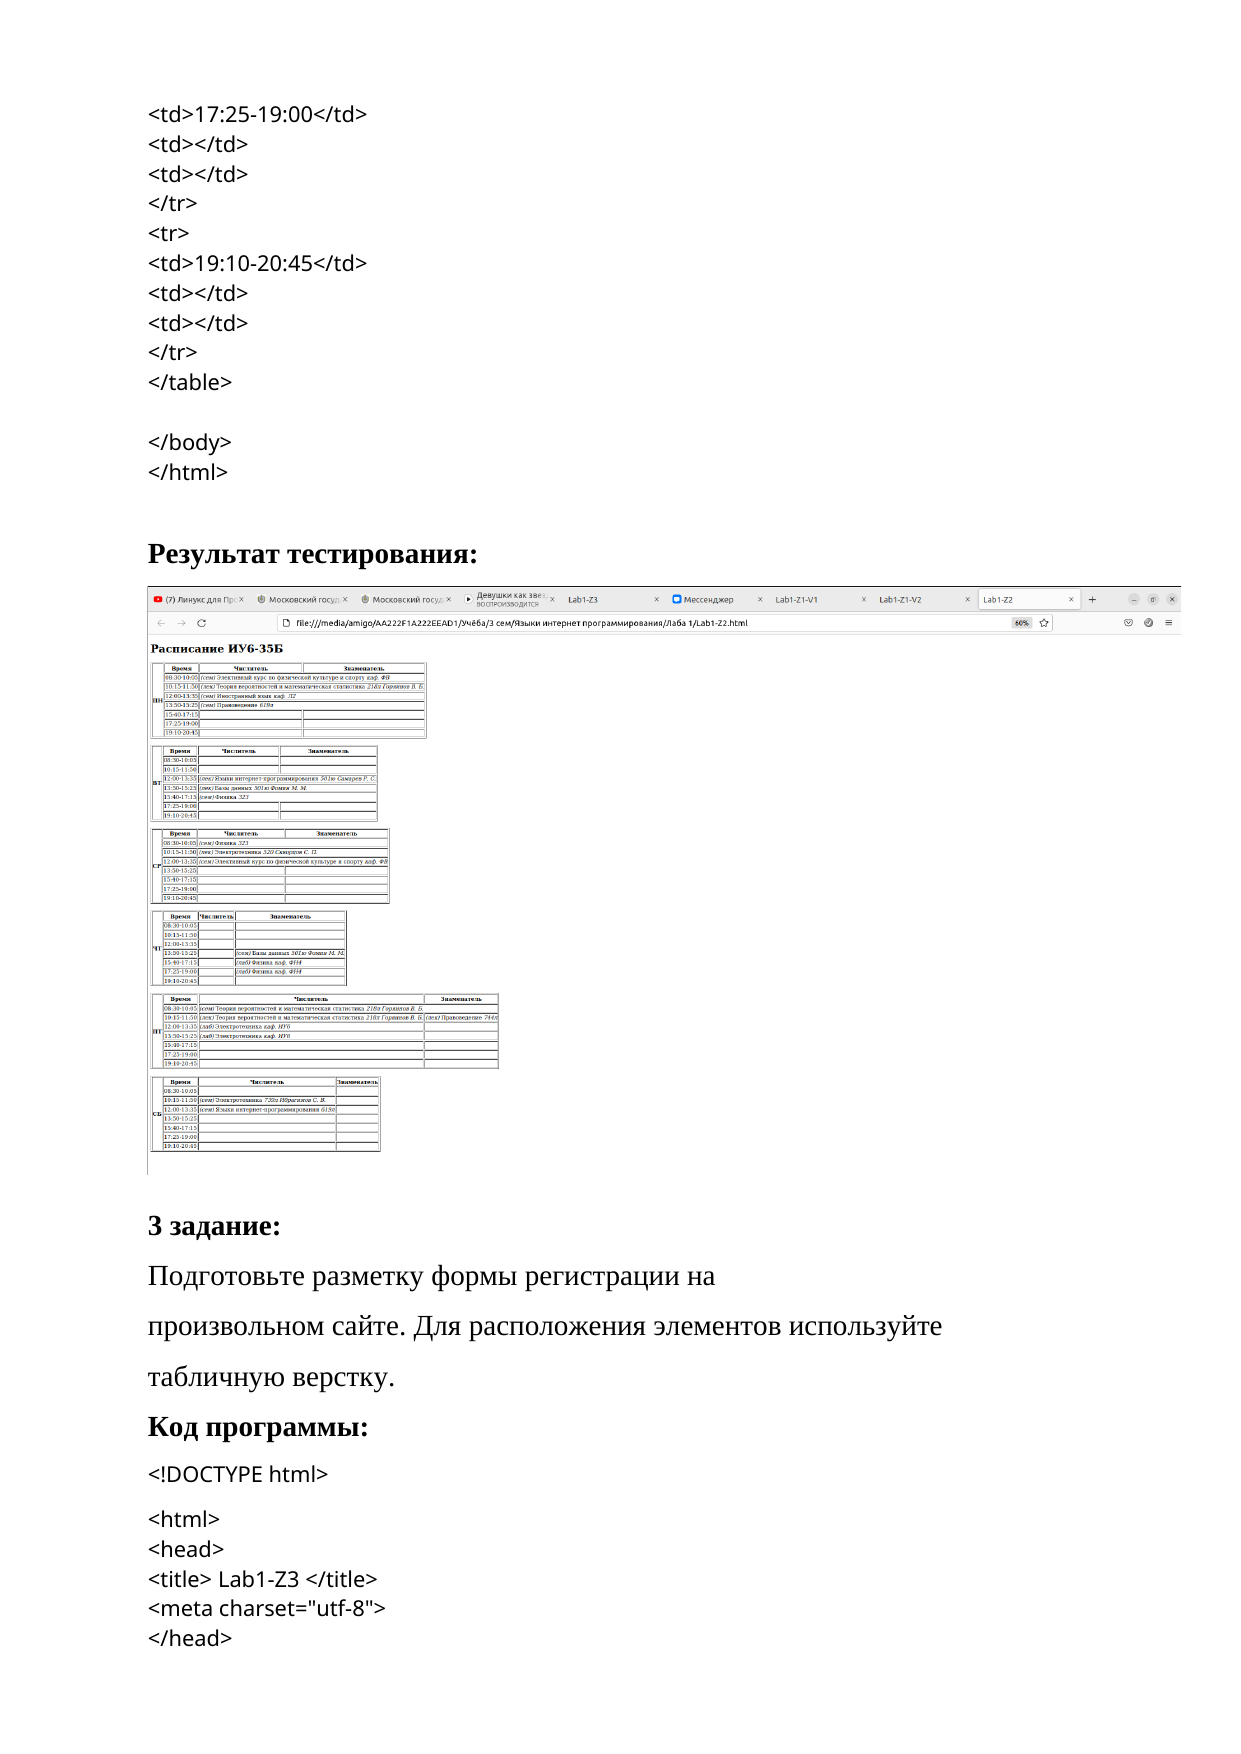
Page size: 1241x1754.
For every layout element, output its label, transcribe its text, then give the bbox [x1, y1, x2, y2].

text <td>17:25-19:00</td> [148, 99, 1181, 129]
text <td></td> [148, 129, 1181, 159]
text </tr> [148, 188, 1181, 218]
text <tr> [148, 218, 1181, 248]
text <td></td> [148, 308, 1181, 337]
picture [147, 586, 1182, 1175]
text </body> [148, 427, 1181, 456]
text <td></td> [148, 278, 1181, 308]
text Код программы: [148, 1409, 1181, 1443]
text Подготовьте разметку формы регистрации на произвольном сайте. Для расположения элементов используйте табличную верстку. [148, 1258, 1181, 1392]
text <td>19:10-20:45</td> [148, 248, 1181, 278]
text </tr> [148, 337, 1181, 367]
text Результат тестирования: [148, 537, 1181, 570]
text <html> [148, 1504, 1181, 1534]
text <head> [148, 1534, 1181, 1564]
text <meta charset="utf-8"> [148, 1593, 1181, 1623]
text </head> [148, 1623, 1181, 1653]
text <!DOCTYPE html> [148, 1459, 1181, 1489]
text </table> [148, 367, 1181, 397]
text 3 задание: [148, 1175, 1181, 1241]
text <title> Lab1-Z3 </title> [148, 1564, 1181, 1593]
text <td></td> [148, 159, 1181, 188]
text </html> [148, 456, 1181, 486]
